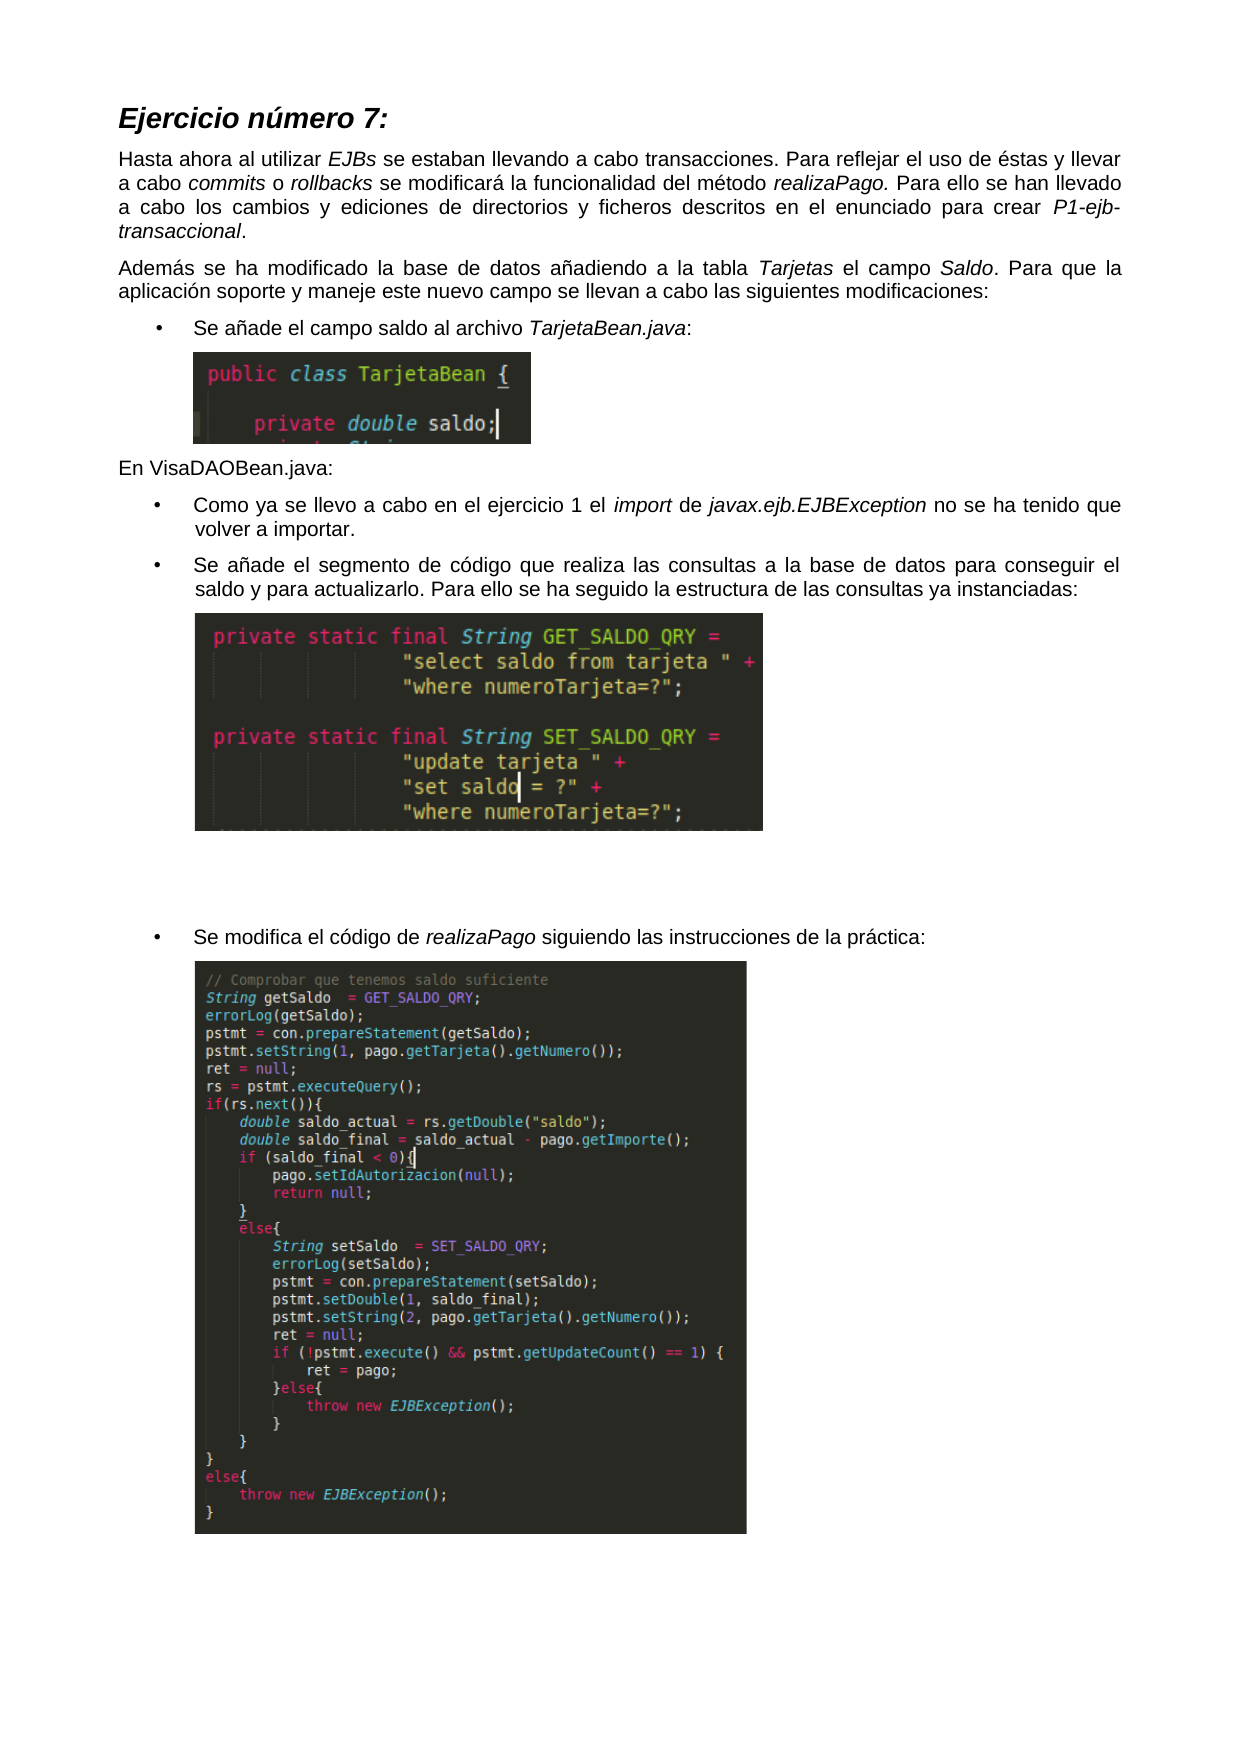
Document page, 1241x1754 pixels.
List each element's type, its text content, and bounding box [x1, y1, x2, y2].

text Ejercicio número 7: [118, 101, 1122, 134]
picture [194, 961, 747, 1534]
list Se añade el segmento de código que realiza las consultas a la base de datos para conseguir el saldo y para actualizarlo. Para ello se ha seguido la estructura de las consultas ya instanciadas: [153, 553, 1122, 601]
list Se añade el campo saldo al archivo TarjetaBean.java: [156, 316, 1122, 340]
list Como ya se llevo a cabo en el ejercicio 1 el import de javax.ejb.EJBException no se ha tenido que volver a importar. [153, 493, 1122, 541]
list Se modifica el código de realizaPago siguiendo las instrucciones de la práctica: [153, 925, 1122, 949]
text Además se ha modificado la base de datos añadiendo a la tabla Tarjetas el campo Saldo. Para que la aplicación soporte y maneje este nuevo campo se llevan a cabo las siguientes modificaciones: [118, 255, 1122, 303]
picture [193, 352, 531, 444]
text Hasta ahora al utilizar EJBs se estaban llevando a cabo transacciones. Para reflejar el uso de éstas y llevar a cabo commits o rollbacks se modificará la funcionalidad del método realizaPago. Para ello se han llevado a cabo los cambios y ediciones de directorios y ficheros descritos en el enunciado para crear P1-ejb-transaccional. [118, 147, 1122, 243]
picture [194, 613, 763, 831]
list En VisaDAOBean.java: [118, 456, 1122, 480]
